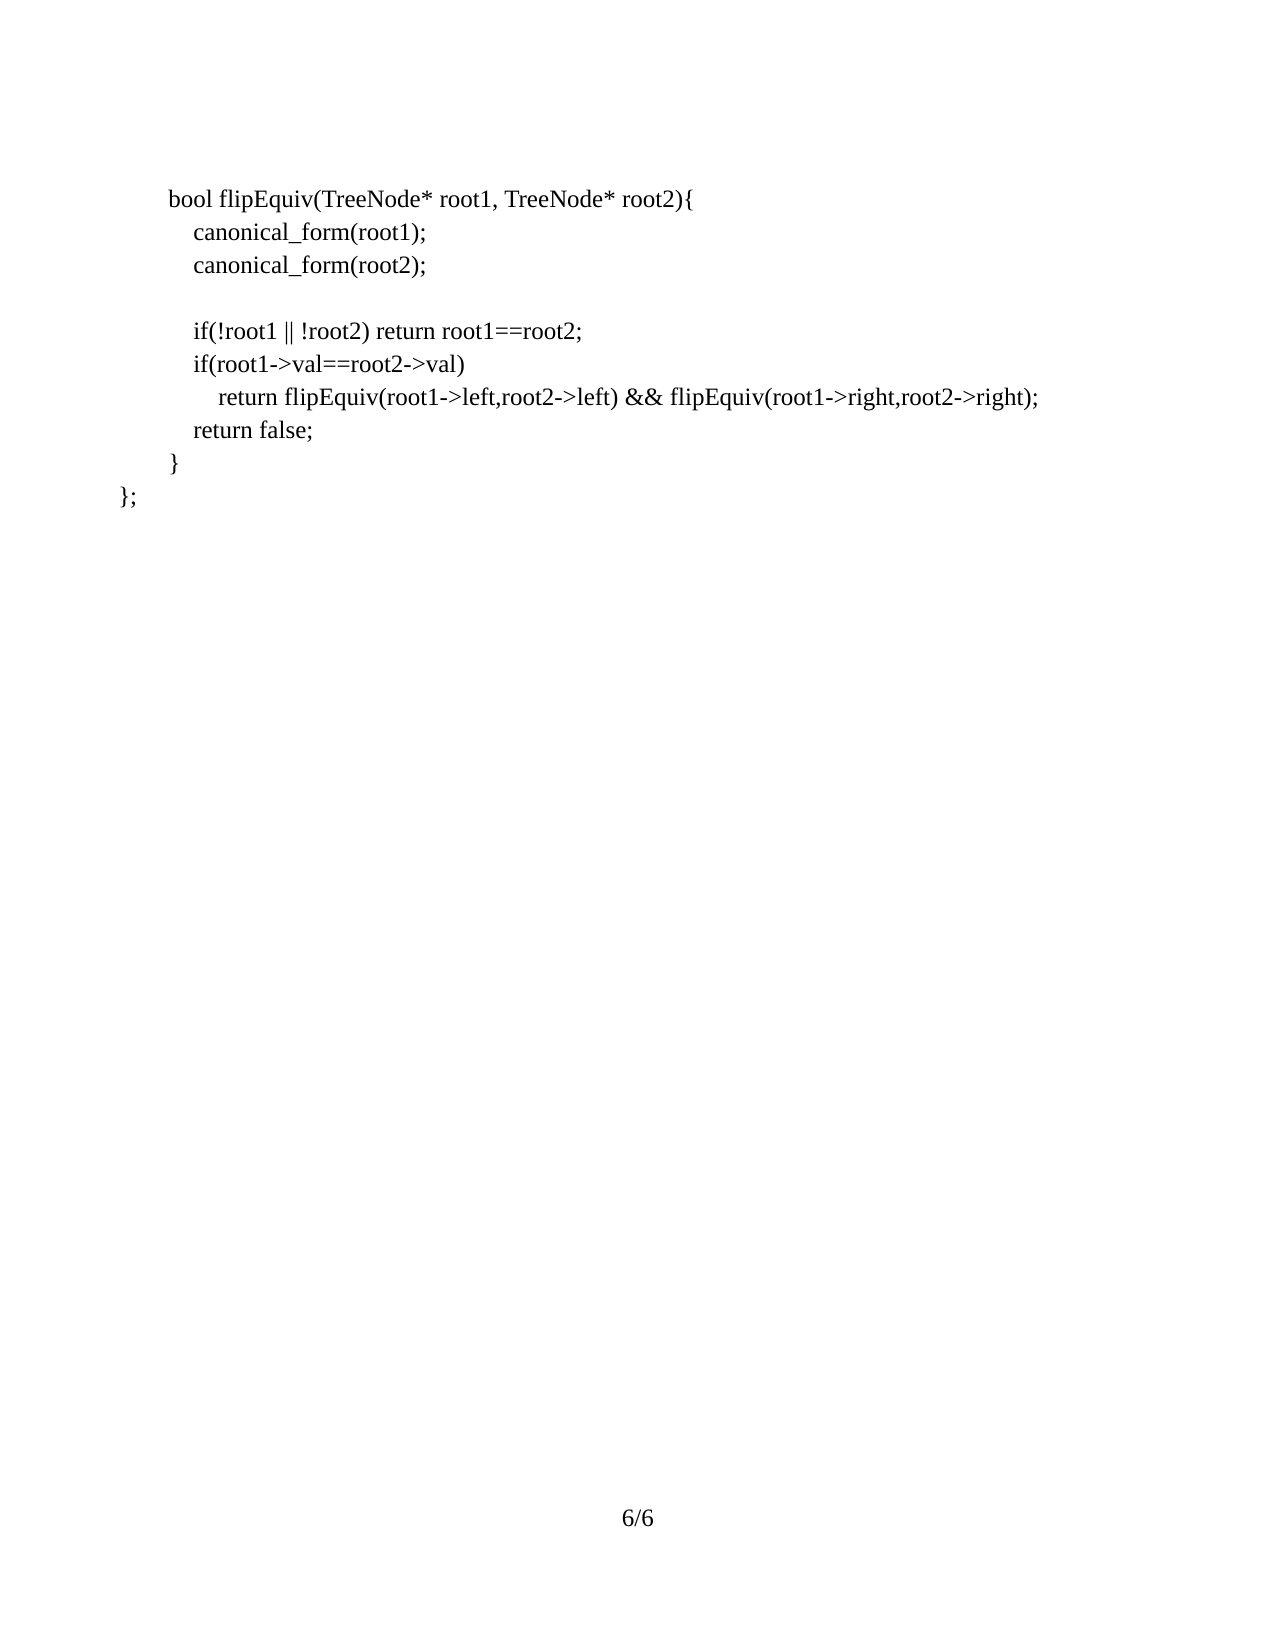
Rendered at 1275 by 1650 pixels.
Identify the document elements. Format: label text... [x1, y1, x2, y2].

text if(root1->val==root2->val) [118, 349, 1157, 378]
text }; [118, 481, 1157, 510]
text } [118, 448, 1157, 477]
text canonical_form(root1); [118, 217, 1157, 246]
text return false; [118, 415, 1157, 444]
text return flipEquiv(root1->left,root2->left) && flipEquiv(root1->right,root2->right); [118, 382, 1157, 411]
text bool flipEquiv(TreeNode* root1, TreeNode* root2){ [118, 184, 1157, 213]
text canonical_form(root2); [118, 250, 1157, 279]
text if(!root1 || !root2) return root1==root2; [118, 316, 1157, 345]
